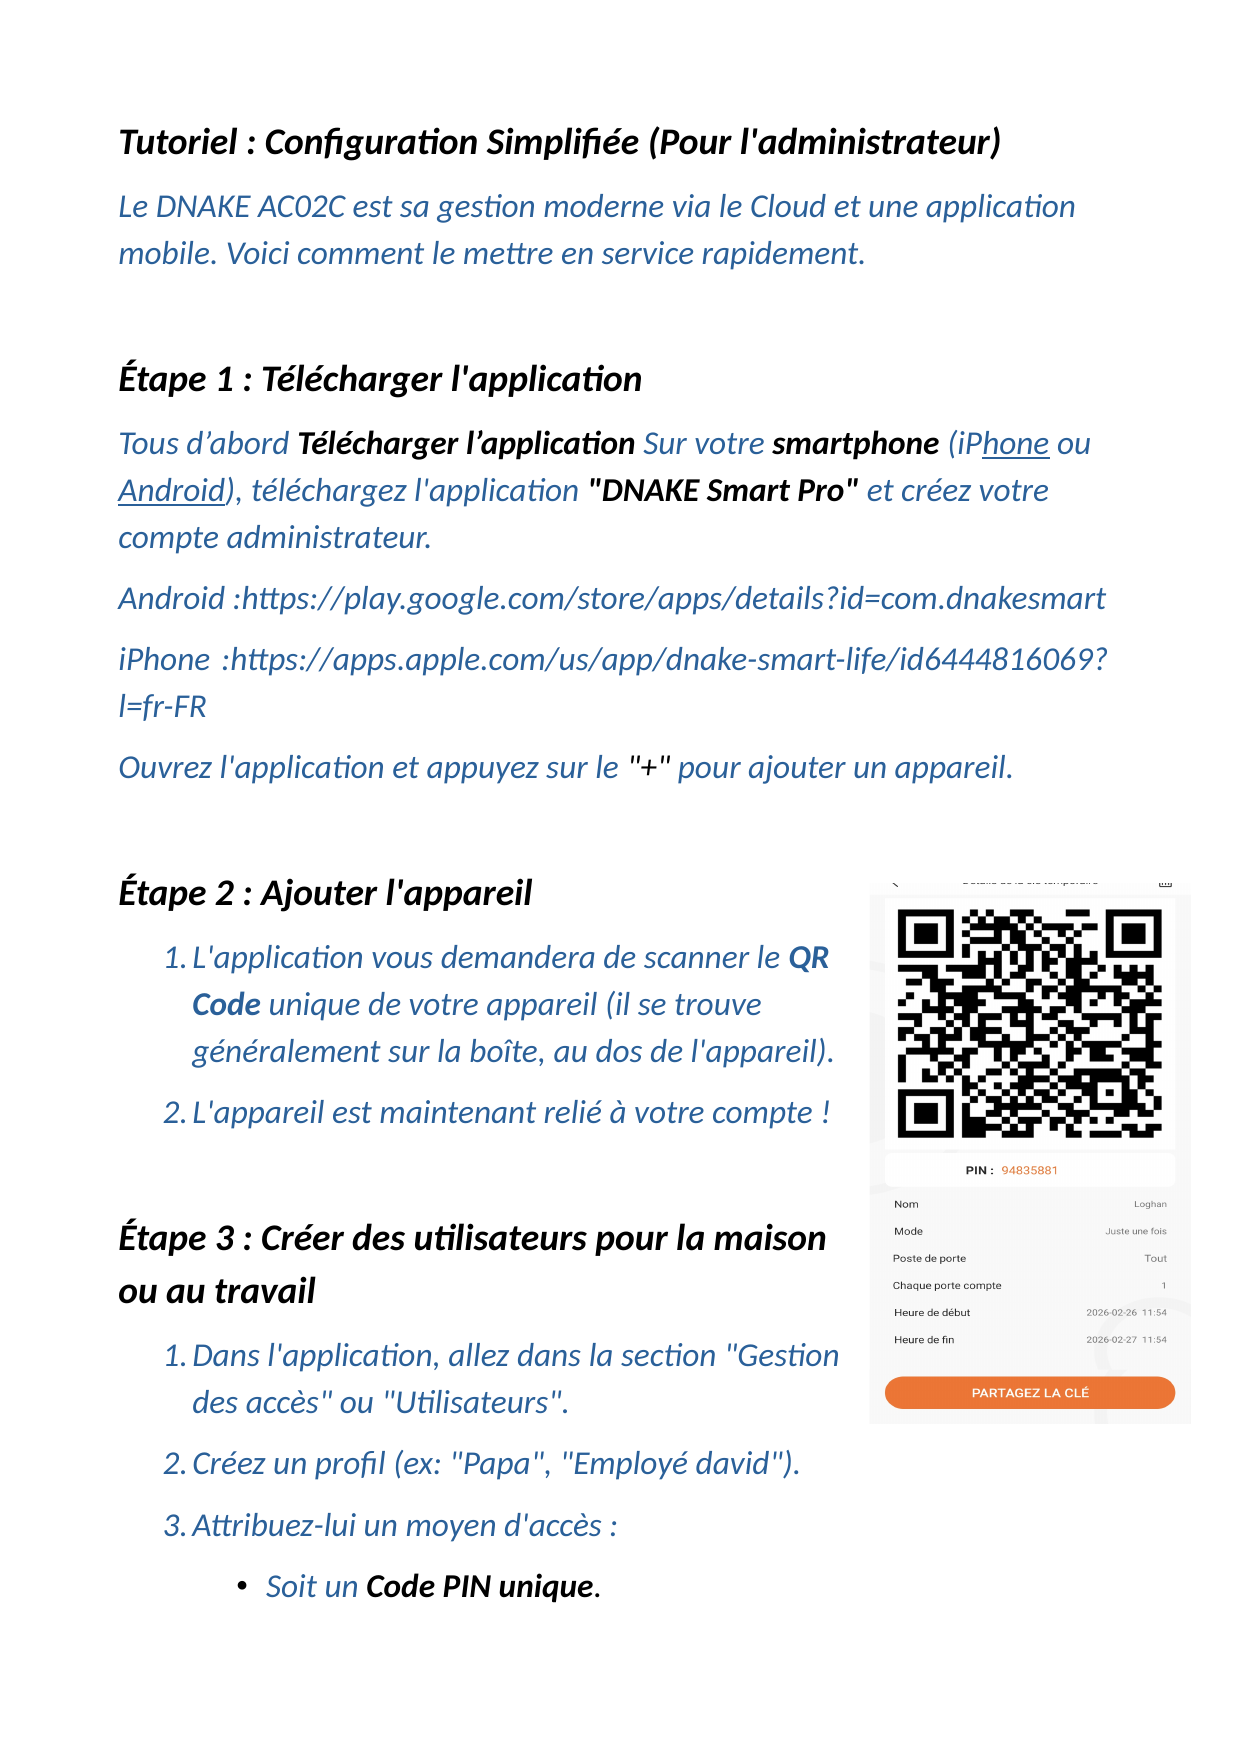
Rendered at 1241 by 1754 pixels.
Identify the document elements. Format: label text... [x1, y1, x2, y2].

text Android :https://play.google.com/store/apps/details?id=com.dnakesmart [118, 577, 1122, 618]
list L'appareil est maintenant relié à votre compte ! [162, 1091, 869, 1132]
subtitle Étape 3 : Créer des utilisateurs pour la maison ou au travail [118, 1214, 869, 1313]
text Tutoriel : Configuration Simplifiée (Pour l'administrateur) [118, 118, 1122, 164]
list Créez un profil (ex: "Papa", "Employé david"). [162, 1442, 1122, 1483]
text Tous d’abord Télécharger l’application Sur votre smartphone (iPhone ou Android), téléchargez l'application "DNAKE Smart Pro" et créez votre compte administrateur. [118, 422, 1122, 556]
text Étape 2 : Ajouter l'appareil [118, 869, 1122, 915]
text Ouvrez l'application et appuyez sur le "+" pour ajouter un appareil. [118, 747, 1122, 787]
text Étape 1 : Télécharger l'application [118, 355, 1122, 401]
list Dans l'application, allez dans la section "Gestion des accès" ou "Utilisateurs". [162, 1334, 869, 1422]
picture [869, 883, 1191, 1424]
text iPhone :https://apps.apple.com/us/app/dnake-smart-life/id6444816069?l=fr-FR [118, 638, 1122, 726]
list Soit un Code PIN unique. [236, 1565, 1122, 1606]
list L'application vous demandera de scanner le QR Code unique de votre appareil (il se trouve généralement sur la boîte, au dos de l'appareil). [162, 937, 869, 1071]
list Attribuez-lui un moyen d'accès : [162, 1504, 1122, 1544]
text Le DNAKE AC02C est sa gestion moderne via le Cloud et une application mobile. Voici comment le mettre en service rapidement. [118, 185, 1122, 273]
